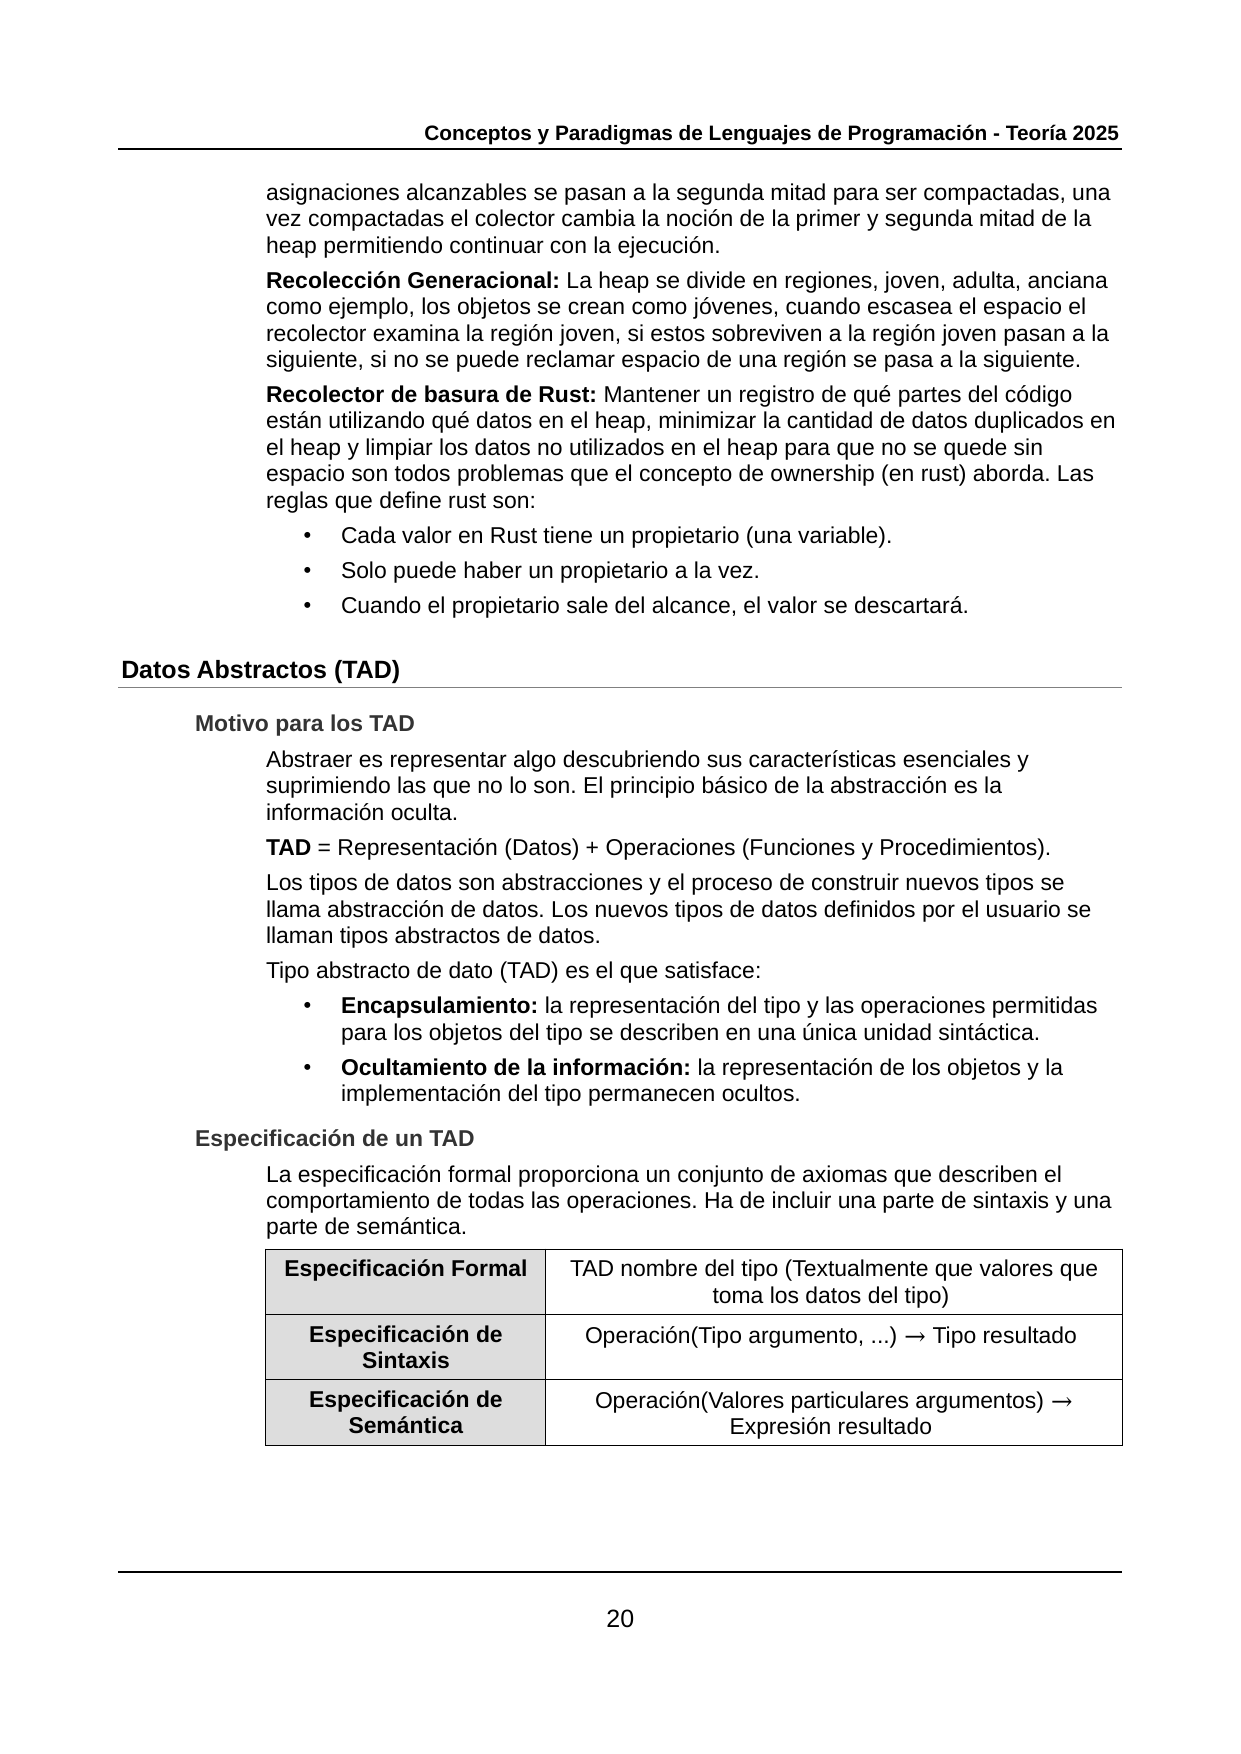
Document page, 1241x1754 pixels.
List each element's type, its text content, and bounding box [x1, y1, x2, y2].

list Cuando el propietario sale del alcance, el valor se descartará. [303, 592, 1122, 618]
list Encapsulamiento: la representación del tipo y las operaciones permitidas para los objetos del tipo se describen en una única unidad sintáctica. [303, 992, 1122, 1045]
table_cell Especificación de Sintaxis [266, 1315, 545, 1379]
subtitle Especificación de un TAD [192, 1122, 1122, 1154]
table_header TAD nombre del tipo (Textualmente que valores que toma los datos del tipo) [546, 1250, 1122, 1314]
text Los tipos de datos son abstracciones y el proceso de construir nuevos tipos se llama abstracción de datos. Los nuevos tipos de datos definidos por el usuario se llaman tipos abstractos de datos. [266, 869, 1122, 948]
list Solo puede haber un propietario a la vez. [303, 557, 1122, 583]
subtitle Motivo para los TAD [192, 707, 1122, 740]
text Abstraer es representar algo descubriendo sus características esenciales y suprimiendo las que no lo son. El principio básico de la abstracción es la información oculta. [266, 746, 1122, 825]
table_cell Operación(Tipo argumento, ...) → Tipo resultado [546, 1315, 1122, 1379]
subtitle Datos Abstractos (TAD) [118, 652, 1122, 687]
list Cada valor en Rust tiene un propietario (una variable). [303, 522, 1122, 548]
text TAD = Representación (Datos) + Operaciones (Funciones y Procedimientos). [266, 834, 1122, 860]
text La especificación formal proporciona un conjunto de axiomas que describen el comportamiento de todas las operaciones. Ha de incluir una parte de sintaxis y una parte de semántica. [266, 1161, 1122, 1240]
table_cell Operación(Valores particulares argumentos) → Expresión resultado [546, 1380, 1122, 1445]
text Tipo abstracto de dato (TAD) es el que satisface: [266, 957, 1122, 983]
list Ocultamiento de la información: la representación de los objetos y la implementación del tipo permanecen ocultos. [303, 1054, 1122, 1107]
table_cell Especificación de Semántica [266, 1380, 545, 1445]
table_header Especificación Formal [266, 1250, 545, 1314]
text Recolector de basura de Rust: Mantener un registro de qué partes del código están utilizando qué datos en el heap, minimizar la cantidad de datos duplicados en el heap y limpiar los datos no utilizados en el heap para que no se quede sin espacio son todos problemas que el concepto de ownership (en rust) aborda. Las reglas que define rust son: [266, 381, 1122, 513]
text Recolección Generacional: La heap se divide en regiones, joven, adulta, anciana como ejemplo, los objetos se crean como jóvenes, cuando escasea el espacio el recolector examina la región joven, si estos sobreviven a la región joven pasan a la siguiente, si no se puede reclamar espacio de una región se pasa a la siguiente. [266, 267, 1122, 372]
text asignaciones alcanzables se pasan a la segunda mitad para ser compactadas, una vez compactadas el colector cambia la noción de la primer y segunda mitad de la heap permitiendo continuar con la ejecución. [266, 179, 1122, 258]
